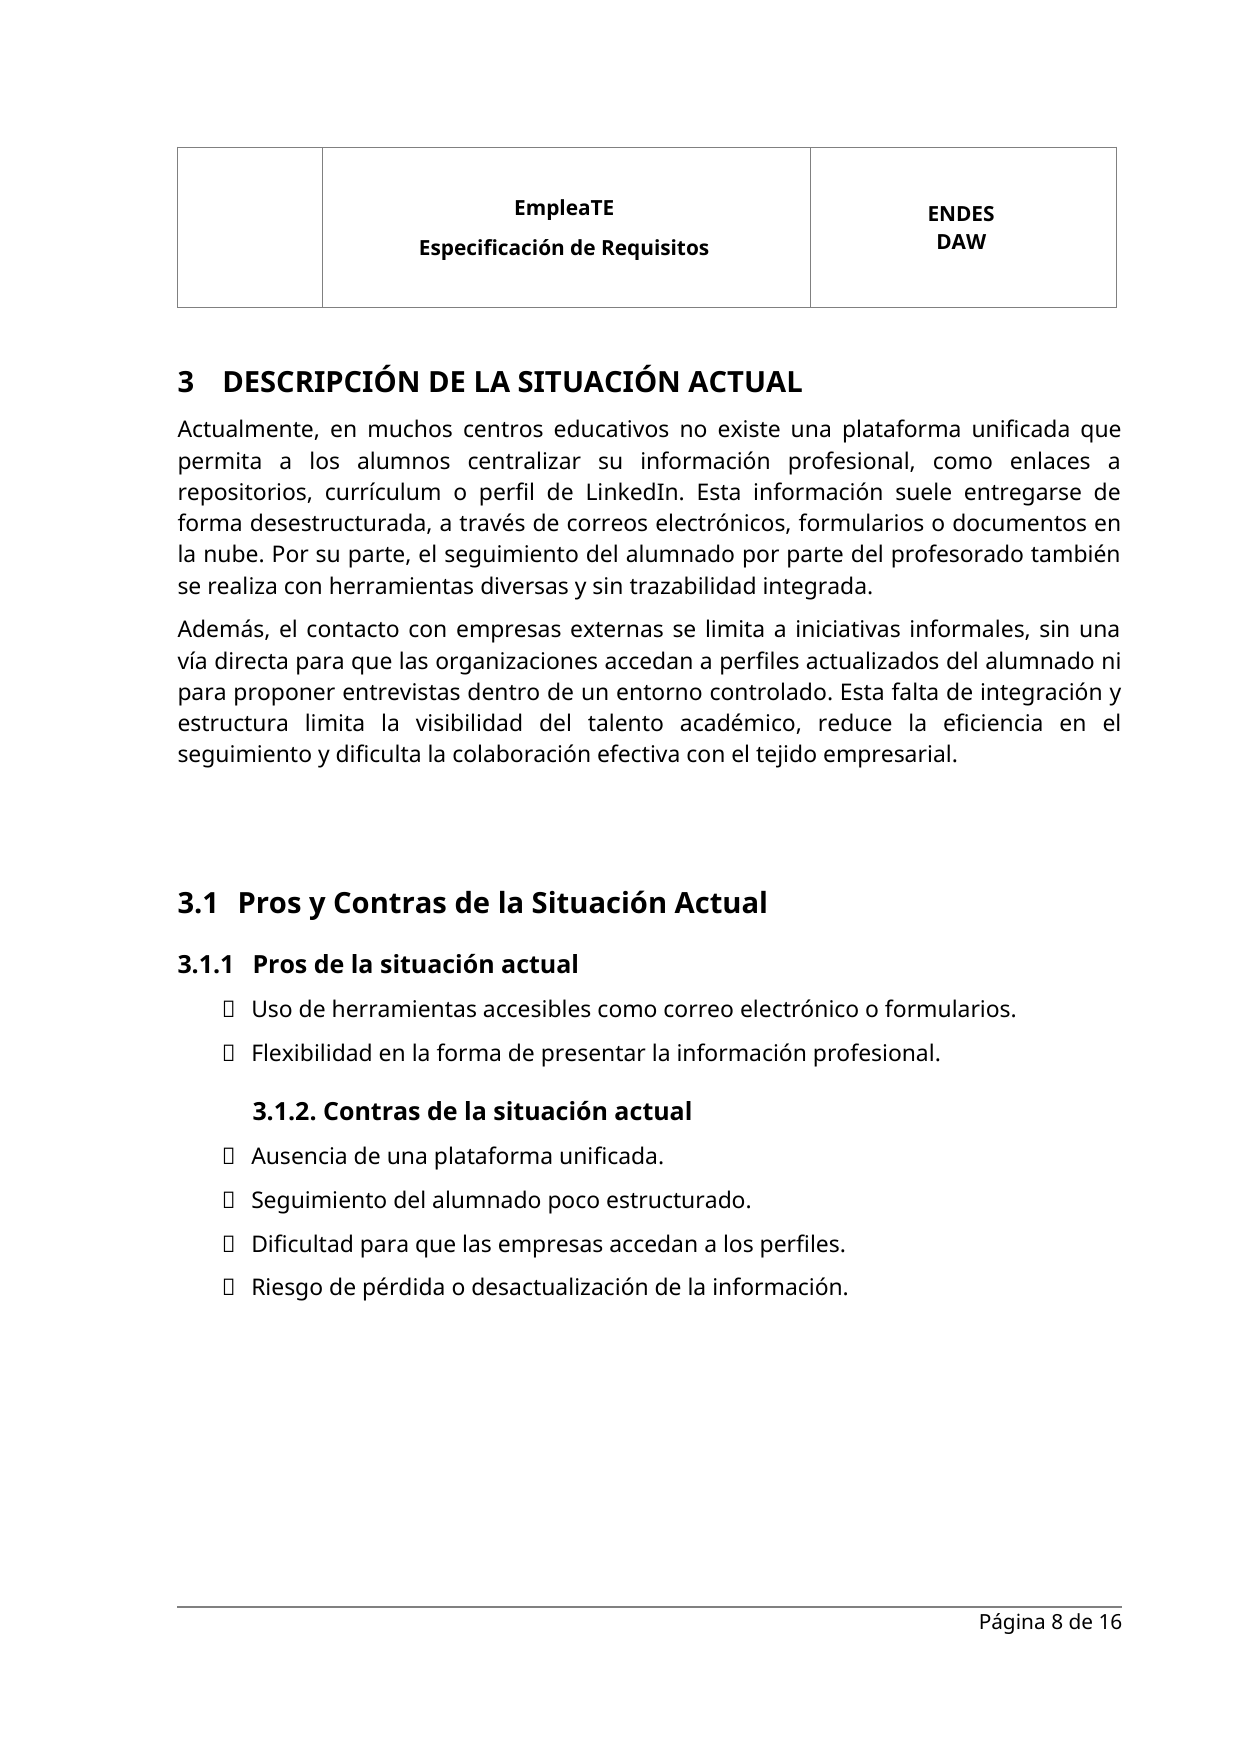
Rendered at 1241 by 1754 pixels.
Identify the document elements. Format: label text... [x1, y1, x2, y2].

list Ausencia de una plataforma unificada. [222, 1140, 1122, 1171]
text Actualmente, en muchos centros educativos no existe una plataforma unificada que permita a los alumnos centralizar su información profesional, como enlaces a repositorios, currículum o perfil de LinkedIn. Esta información suele entregarse de forma desestructurada, a través de correos electrónicos, formularios o documentos en la nube. Por su parte, el seguimiento del alumnado por parte del profesorado también se realiza con herramientas diversas y sin trazabilidad integrada. [177, 413, 1122, 601]
list Uso de herramientas accesibles como correo electrónico o formularios. [222, 993, 1122, 1025]
subtitle 3.1.2. Contras de la situación actual [252, 1093, 1122, 1127]
text Además, el contacto con empresas externas se limita a iniciativas informales, sin una vía directa para que las organizaciones accedan a perfiles actualizados del alumnado ni para proponer entrevistas dentro de un entorno controlado. Esta falta de integración y estructura limita la visibilidad del talento académico, reduce la eficiencia en el seguimiento y dificulta la colaboración efectiva con el tejido empresarial. [177, 613, 1122, 770]
subtitle DESCRIPCIÓN DE LA SITUACIÓN ACTUAL [177, 361, 1122, 401]
list Seguimiento del alumnado poco estructurado. [222, 1184, 1122, 1215]
list Riesgo de pérdida o desactualización de la información. [222, 1271, 1122, 1302]
subtitle Pros y Contras de la Situación Actual [177, 882, 1122, 922]
list Dificultad para que las empresas accedan a los perfiles. [222, 1227, 1122, 1259]
subtitle Pros de la situación actual [177, 947, 1122, 981]
list Flexibilidad en la forma de presentar la información profesional. [222, 1037, 1122, 1068]
